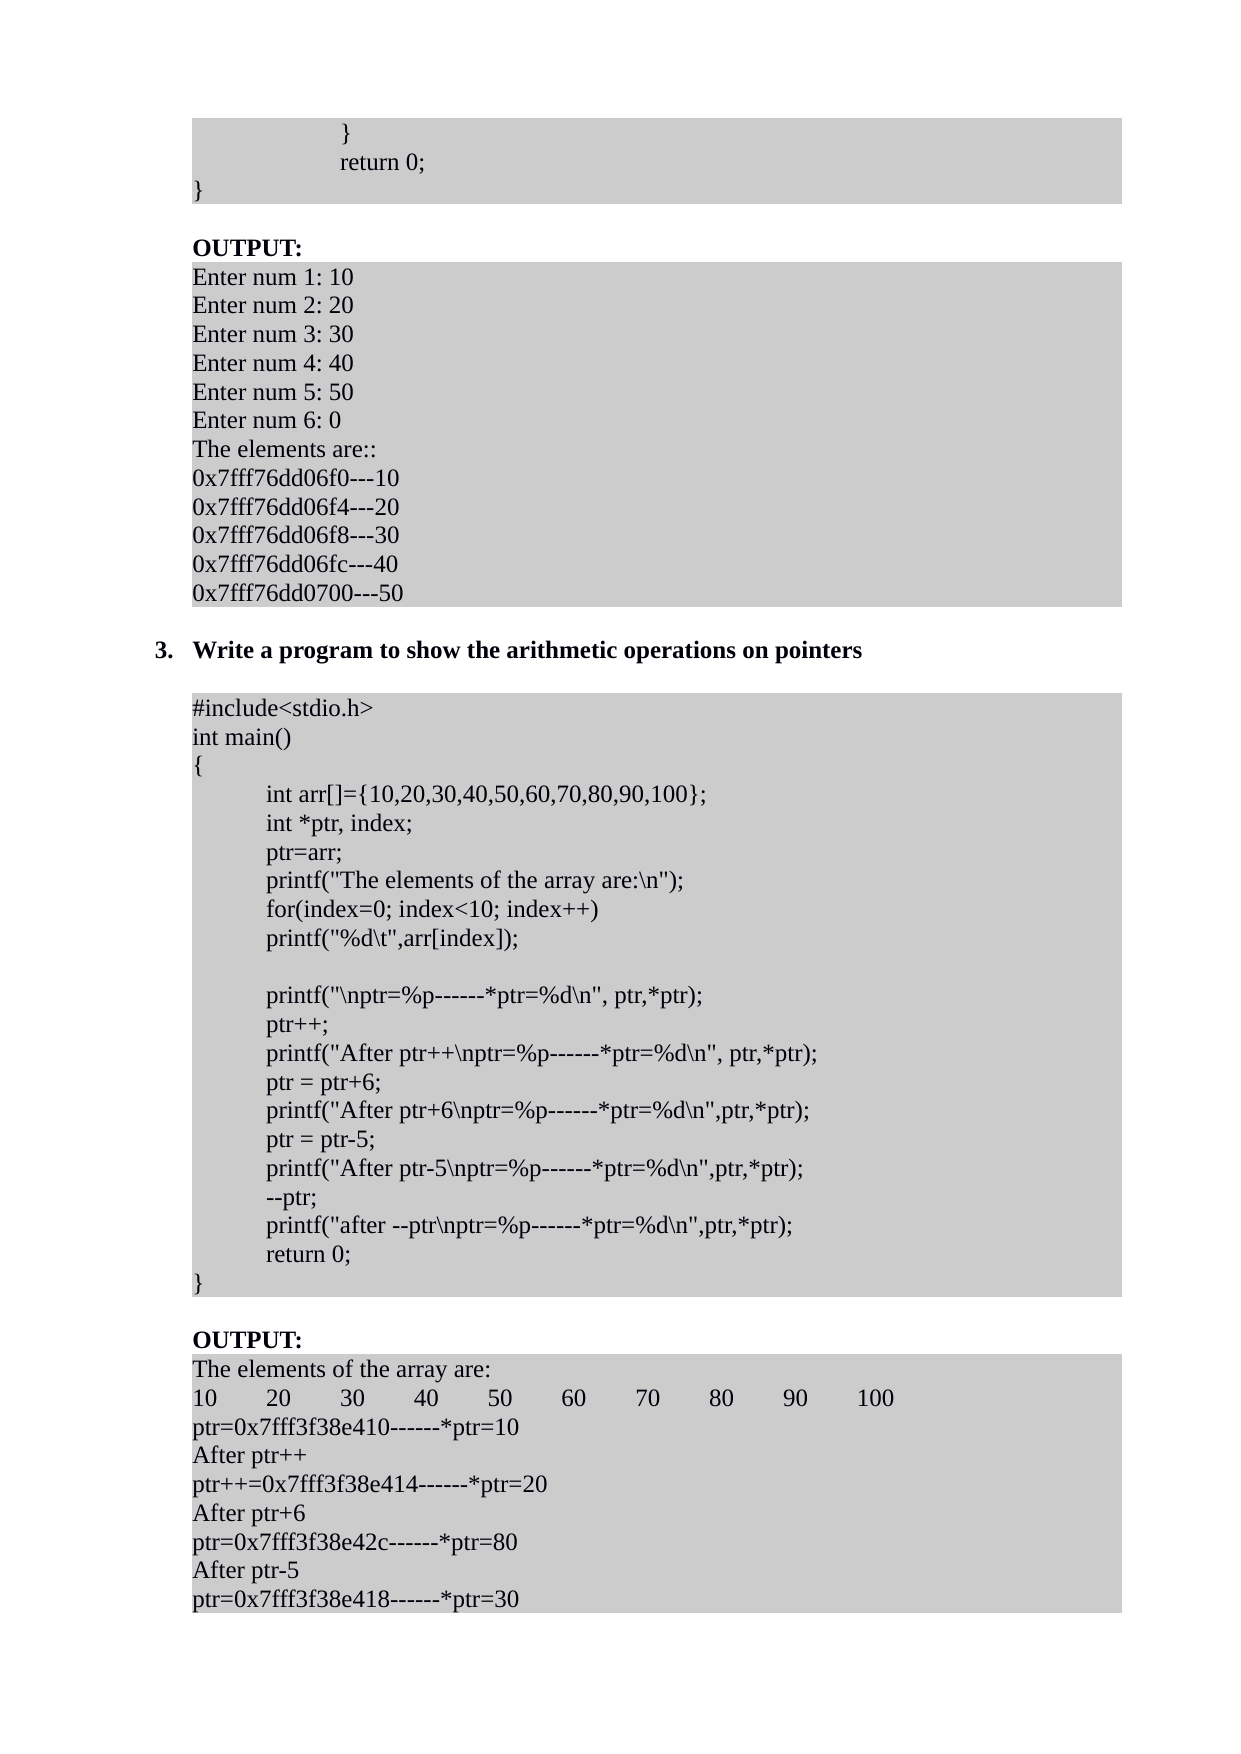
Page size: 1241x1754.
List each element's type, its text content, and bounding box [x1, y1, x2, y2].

text #include<stdio.h> [192, 693, 1122, 722]
text 0x7fff76dd06f4---20 [192, 492, 1122, 521]
text Enter num 2: 20 [192, 291, 1122, 319]
text After ptr-5 [192, 1556, 1122, 1584]
text The elements of the array are: [192, 1354, 1122, 1383]
text } [192, 118, 1122, 147]
text 10 20 30 40 50 60 70 80 90 100 [192, 1383, 1122, 1412]
text Enter num 3: 30 [192, 319, 1122, 348]
text for(index=0; index<10; index++) [192, 894, 1122, 923]
text printf("After ptr+6\nptr=%p------*ptr=%d\n",ptr,*ptr); [192, 1096, 1122, 1124]
text Enter num 1: 10 [192, 262, 1122, 291]
list Write a program to show the arithmetic operations on pointers [154, 636, 1122, 664]
text 0x7fff76dd06f8---30 [192, 521, 1122, 549]
text Enter num 6: 0 [192, 406, 1122, 434]
text printf("%d\t",arr[index]); [192, 923, 1122, 952]
text int *ptr, index; [192, 808, 1122, 837]
text 0x7fff76dd0700---50 [192, 578, 1122, 607]
text ptr=0x7fff3f38e410------*ptr=10 [192, 1412, 1122, 1441]
text Enter num 5: 50 [192, 377, 1122, 406]
text ptr++=0x7fff3f38e414------*ptr=20 [192, 1469, 1122, 1498]
text ptr = ptr+6; [192, 1067, 1122, 1096]
text printf("after --ptr\nptr=%p------*ptr=%d\n",ptr,*ptr); [192, 1211, 1122, 1239]
text return 0; [192, 1239, 1122, 1268]
text { [192, 751, 1122, 779]
text return 0; [192, 147, 1122, 176]
text int arr[]={10,20,30,40,50,60,70,80,90,100}; [192, 779, 1122, 808]
text 0x7fff76dd06fc---40 [192, 549, 1122, 578]
text 0x7fff76dd06f0---10 [192, 463, 1122, 492]
text Enter num 4: 40 [192, 348, 1122, 377]
text } [192, 1268, 1122, 1297]
text printf("The elements of the array are:\n"); [192, 866, 1122, 894]
text printf("\nptr=%p------*ptr=%d\n", ptr,*ptr); [192, 981, 1122, 1009]
text The elements are:: [192, 434, 1122, 463]
text After ptr++ [192, 1441, 1122, 1469]
text OUTPUT: [192, 1326, 1122, 1354]
text --ptr; [192, 1182, 1122, 1211]
text ptr=arr; [192, 837, 1122, 866]
text OUTPUT: [192, 233, 1122, 262]
text } [192, 176, 1122, 204]
text int main() [192, 722, 1122, 751]
text printf("After ptr++\nptr=%p------*ptr=%d\n", ptr,*ptr); [192, 1038, 1122, 1067]
text After ptr+6 [192, 1498, 1122, 1527]
text printf("After ptr-5\nptr=%p------*ptr=%d\n",ptr,*ptr); [192, 1153, 1122, 1182]
text ptr=0x7fff3f38e42c------*ptr=80 [192, 1527, 1122, 1556]
text ptr++; [192, 1009, 1122, 1038]
text ptr=0x7fff3f38e418------*ptr=30 [192, 1584, 1122, 1613]
text ptr = ptr-5; [192, 1124, 1122, 1153]
